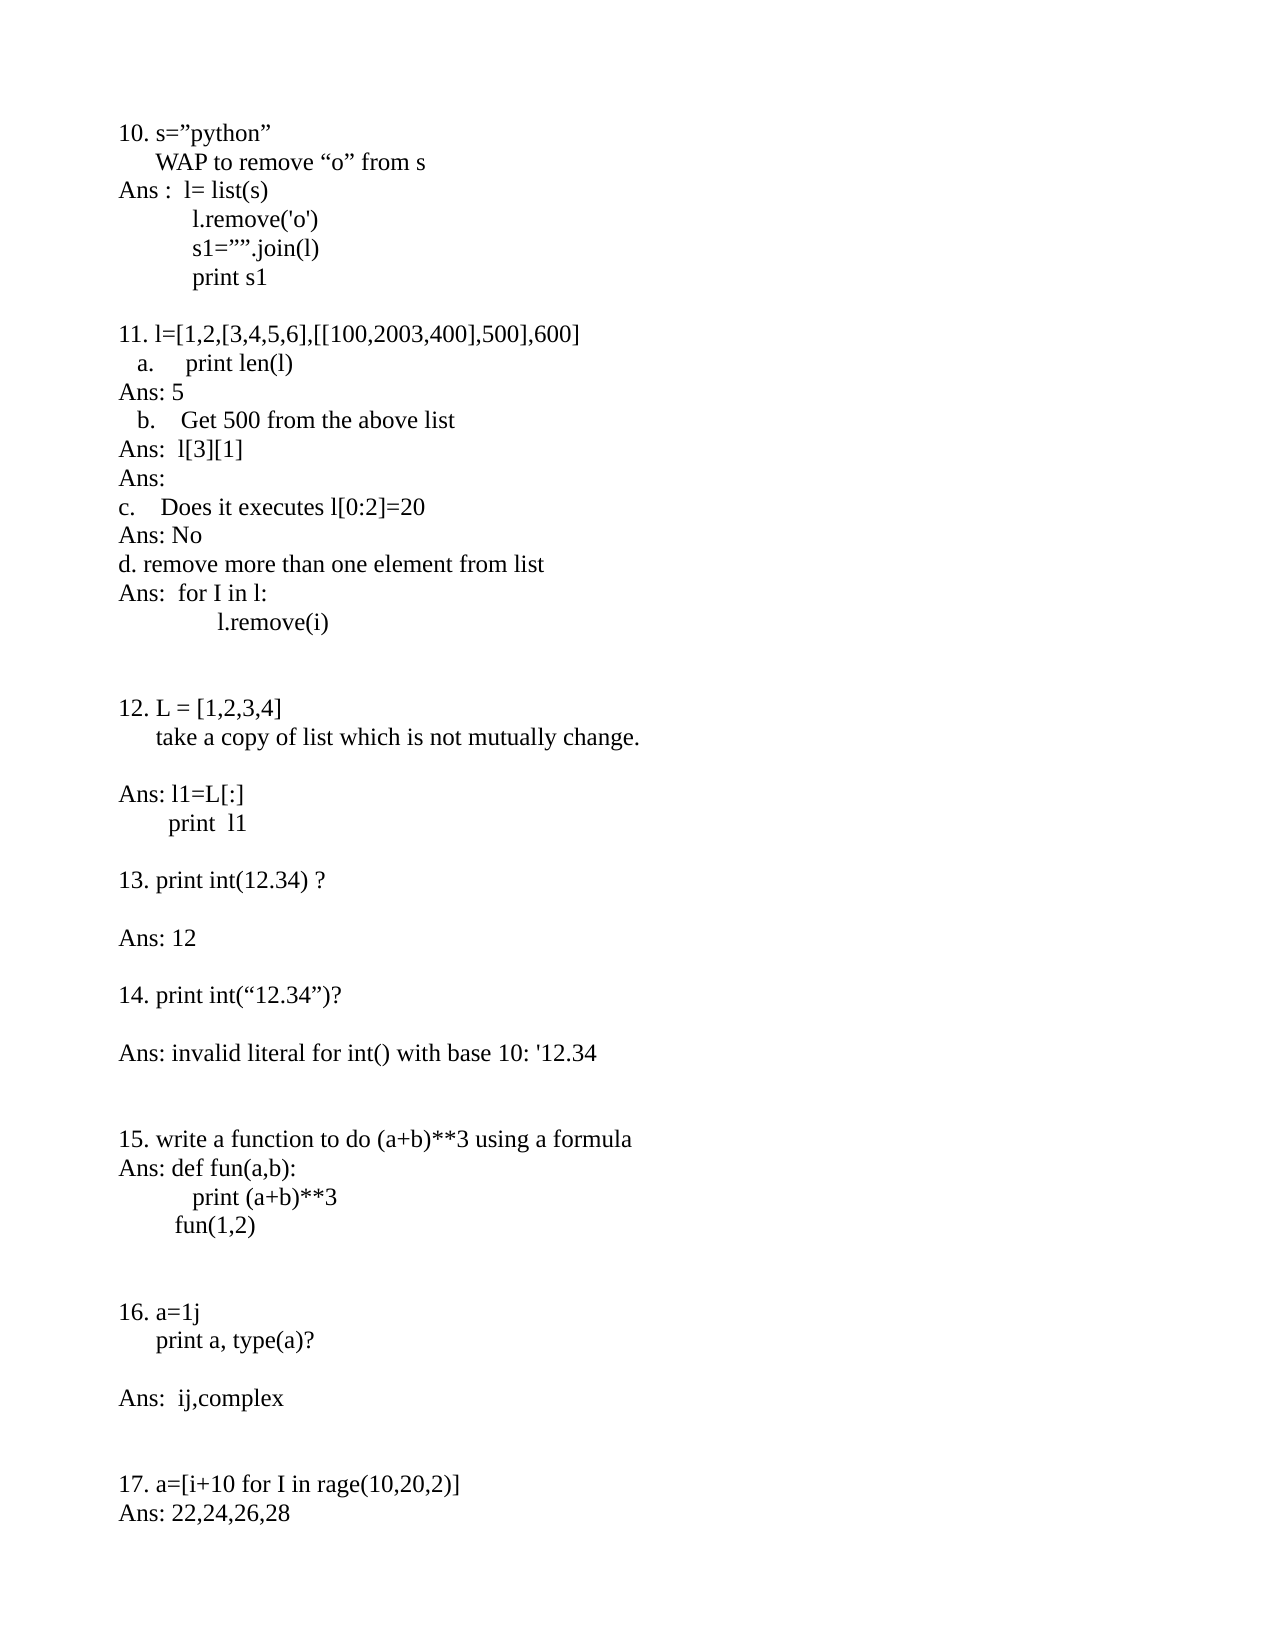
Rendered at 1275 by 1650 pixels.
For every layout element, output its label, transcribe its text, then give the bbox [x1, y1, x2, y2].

text Ans: 12 [118, 923, 1157, 952]
text l.remove('o') [118, 204, 1157, 233]
text Ans: l1=L[:] [118, 779, 1157, 808]
text 10. s=”python” [118, 118, 1157, 147]
text print l1 [118, 808, 1157, 837]
text Ans: def fun(a,b): [118, 1153, 1157, 1182]
text b. Get 500 from the above list [118, 406, 1157, 434]
text print s1 [118, 262, 1157, 291]
text 15. write a function to do (a+b)**3 using a formula [118, 1124, 1157, 1153]
text 11. l=[1,2,[3,4,5,6],[[100,2003,400],500],600] [118, 319, 1157, 348]
text s1=””.join(l) [118, 233, 1157, 262]
text Ans: 5 [118, 377, 1157, 406]
text 17. a=[i+10 for I in rage(10,20,2)] [118, 1469, 1157, 1498]
text 16. a=1j [118, 1297, 1157, 1326]
text print (a+b)**3 [118, 1182, 1157, 1211]
text Ans: [118, 463, 1157, 492]
text Ans: 22,24,26,28 [118, 1498, 1157, 1527]
text a. print len(l) [118, 348, 1157, 377]
text WAP to remove “o” from s [118, 147, 1157, 176]
text l.remove(i) [118, 607, 1157, 636]
text print a, type(a)? [118, 1326, 1157, 1354]
text d. remove more than one element from list [118, 549, 1157, 578]
text take a copy of list which is not mutually change. [118, 722, 1157, 751]
text 14. print int(“12.34”)? [118, 981, 1157, 1009]
text fun(1,2) [118, 1211, 1157, 1239]
text c. Does it executes l[0:2]=20 [118, 492, 1157, 521]
text 13. print int(12.34) ? [118, 866, 1157, 894]
text Ans: l[3][1] [118, 434, 1157, 463]
text 12. L = [1,2,3,4] [118, 693, 1157, 722]
text Ans: for I in l: [118, 578, 1157, 607]
text Ans : l= list(s) [118, 176, 1157, 204]
text Ans: No [118, 521, 1157, 549]
text Ans: ij,complex [118, 1383, 1157, 1412]
text Ans: invalid literal for int() with base 10: '12.34 [118, 1038, 1157, 1067]
